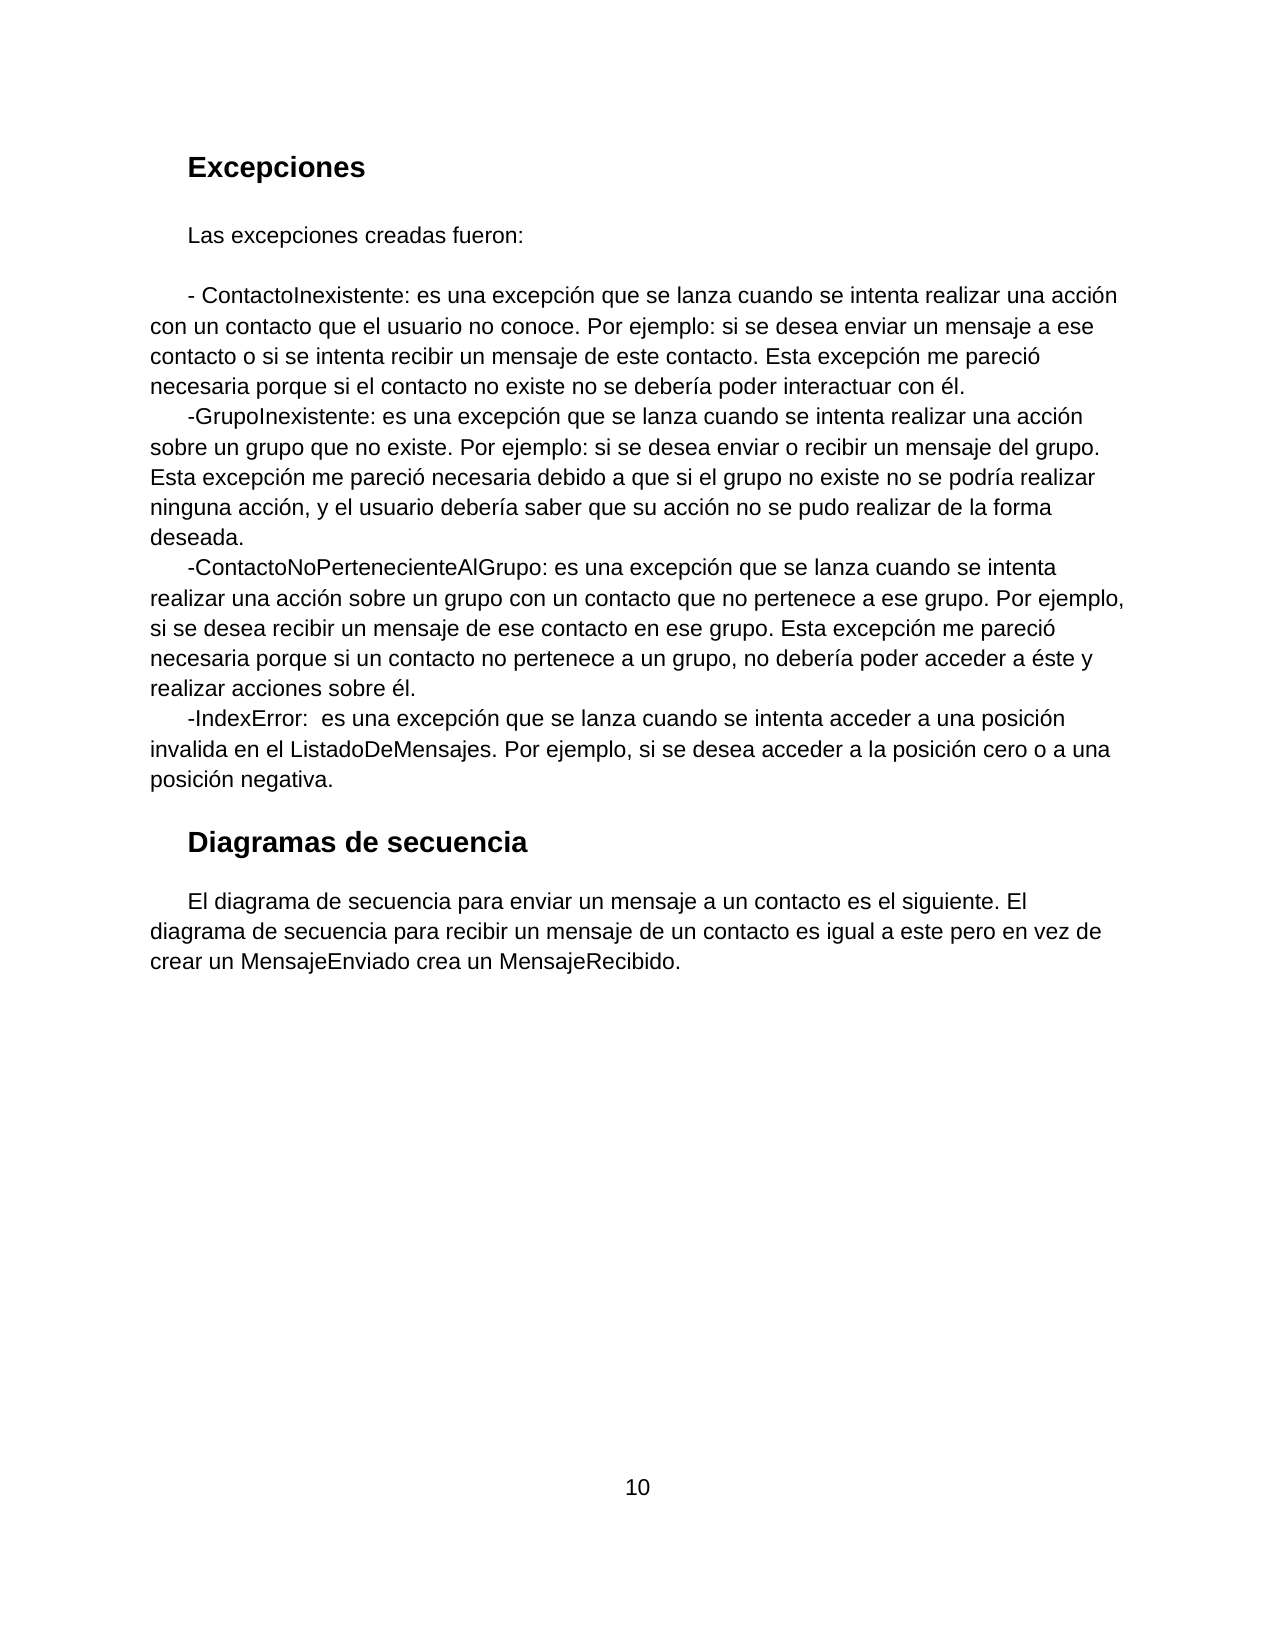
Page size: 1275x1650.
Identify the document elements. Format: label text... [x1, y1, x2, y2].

text -ContactoNoPertenecienteAlGrupo: es una excepción que se lanza cuando se intenta realizar una acción sobre un grupo con un contacto que no pertenece a ese grupo. Por ejemplo, si se desea recibir un mensaje de ese contacto en ese grupo. Esta excepción me pareció necesaria porque si un contacto no pertenece a un grupo, no debería poder acceder a éste y realizar acciones sobre él. [150, 554, 1125, 702]
subtitle Excepciones [150, 150, 1125, 183]
text El diagrama de secuencia para enviar un mensaje a un contacto es el siguiente. El diagrama de secuencia para recibir un mensaje de un contacto es igual a este pero en vez de crear un MensajeEnviado crea un MensajeRecibido. [150, 888, 1125, 975]
text Las excepciones creadas fueron: [150, 222, 1125, 248]
text - ContactoInexistente: es una excepción que se lanza cuando se intenta realizar una acción con un contacto que el usuario no conoce. Por ejemplo: si se desea enviar un mensaje a ese contacto o si se intenta recibir un mensaje de este contacto. Esta excepción me pareció necesaria porque si el contacto no existe no se debería poder interactuar con él. [150, 282, 1125, 399]
text -IndexError: es una excepción que se lanza cuando se intenta acceder a una posición invalida en el ListadoDeMensajes. Por ejemplo, si se desea acceder a la posición cero o a una posición negativa. [150, 705, 1125, 792]
text -GrupoInexistente: es una excepción que se lanza cuando se intenta realizar una acción sobre un grupo que no existe. Por ejemplo: si se desea enviar o recibir un mensaje del grupo. Esta excepción me pareció necesaria debido a que si el grupo no existe no se podría realizar ninguna acción, y el usuario debería saber que su acción no se pudo realizar de la forma deseada. [150, 403, 1125, 551]
subtitle Diagramas de secuencia [150, 825, 1125, 859]
